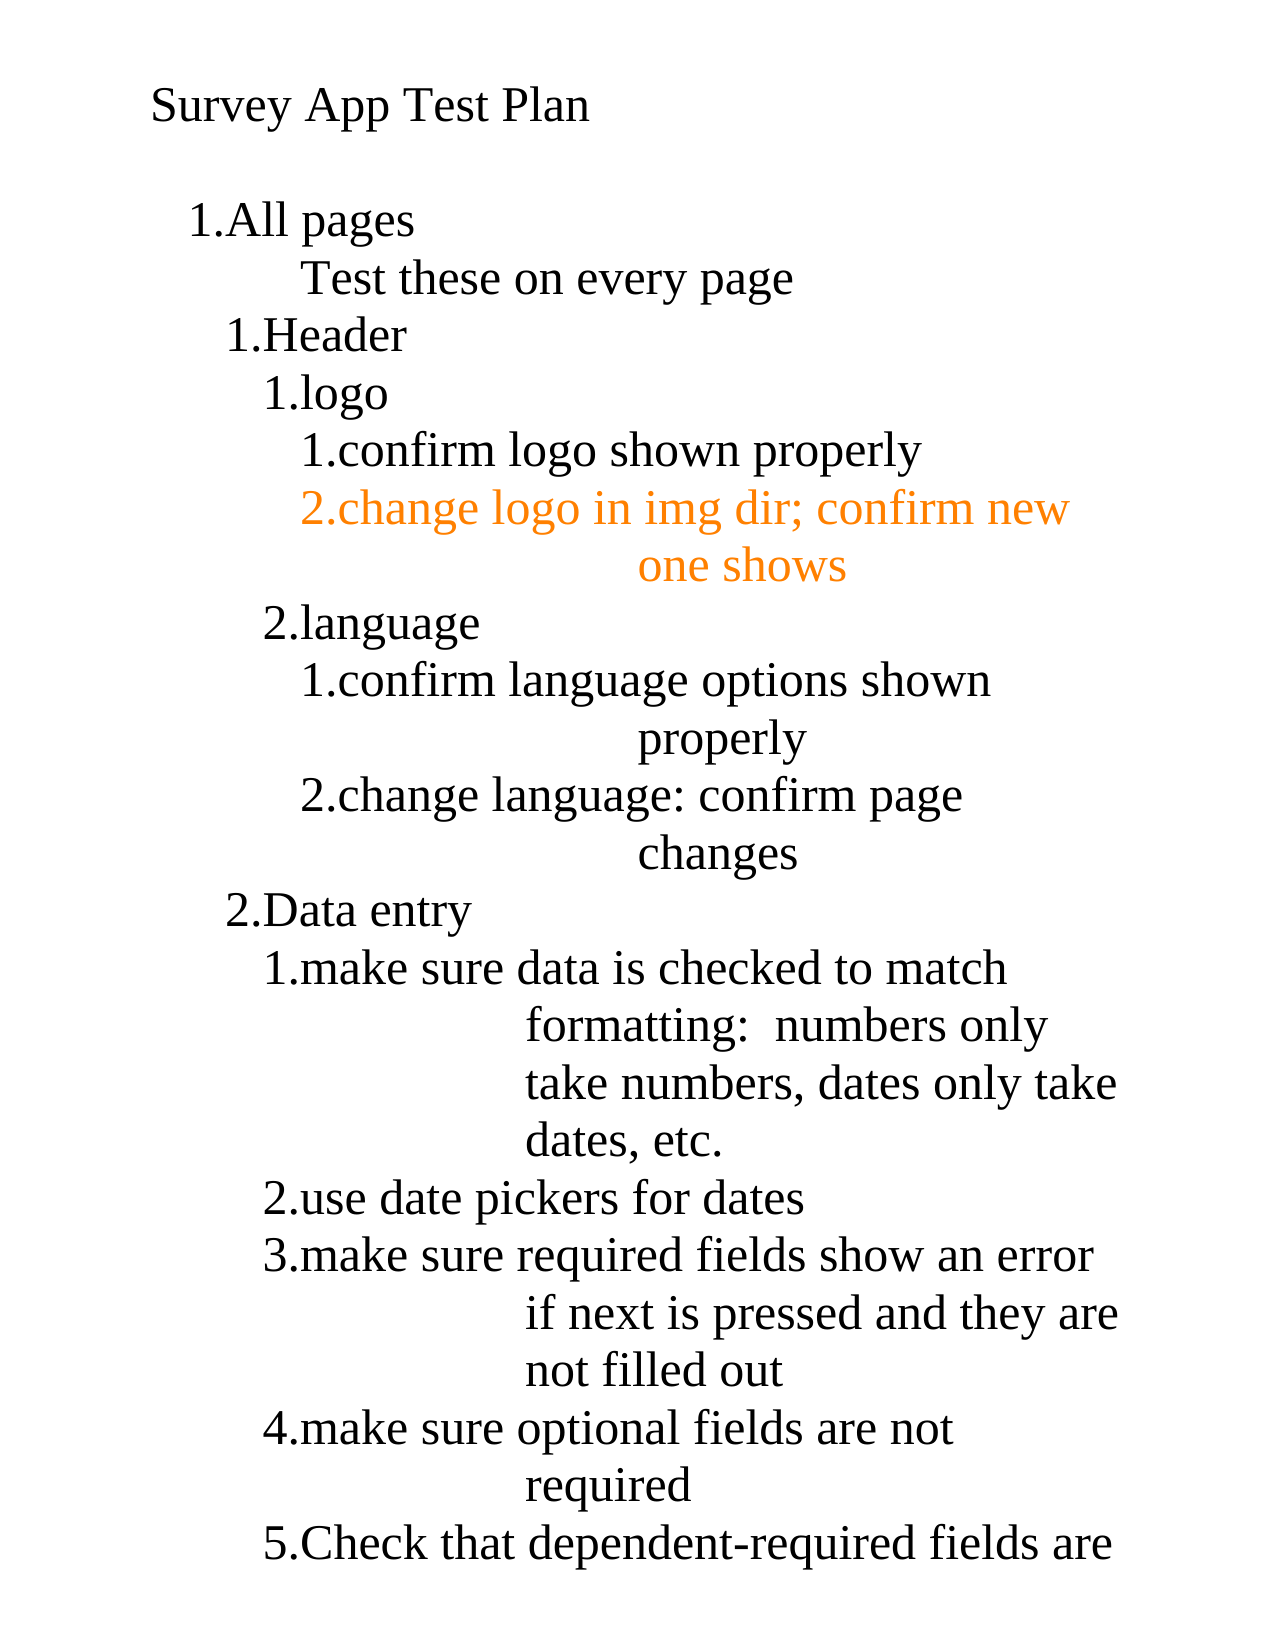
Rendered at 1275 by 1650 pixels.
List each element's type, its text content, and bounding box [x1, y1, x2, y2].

list change logo in img dir; confirm new one shows [300, 477, 1125, 592]
list language [262, 592, 1125, 650]
text Survey App Test Plan [150, 75, 1125, 132]
list Header [225, 305, 1125, 362]
list make sure required fields show an error if next is pressed and they are not filled out [262, 1225, 1125, 1397]
list confirm language options shown properly [300, 650, 1125, 765]
list change language: confirm page changes [300, 765, 1125, 880]
list All pages Test these on every page [187, 190, 1125, 305]
list logo [262, 362, 1125, 420]
list make sure data is checked to match formatting: numbers only take numbers, dates only take dates, etc. [262, 937, 1125, 1167]
list make sure optional fields are not required [262, 1397, 1125, 1512]
list use date pickers for dates [262, 1167, 1125, 1225]
list Data entry [225, 880, 1125, 937]
list Check that dependent-required fields are [262, 1512, 1125, 1570]
list confirm logo shown properly [300, 420, 1125, 477]
